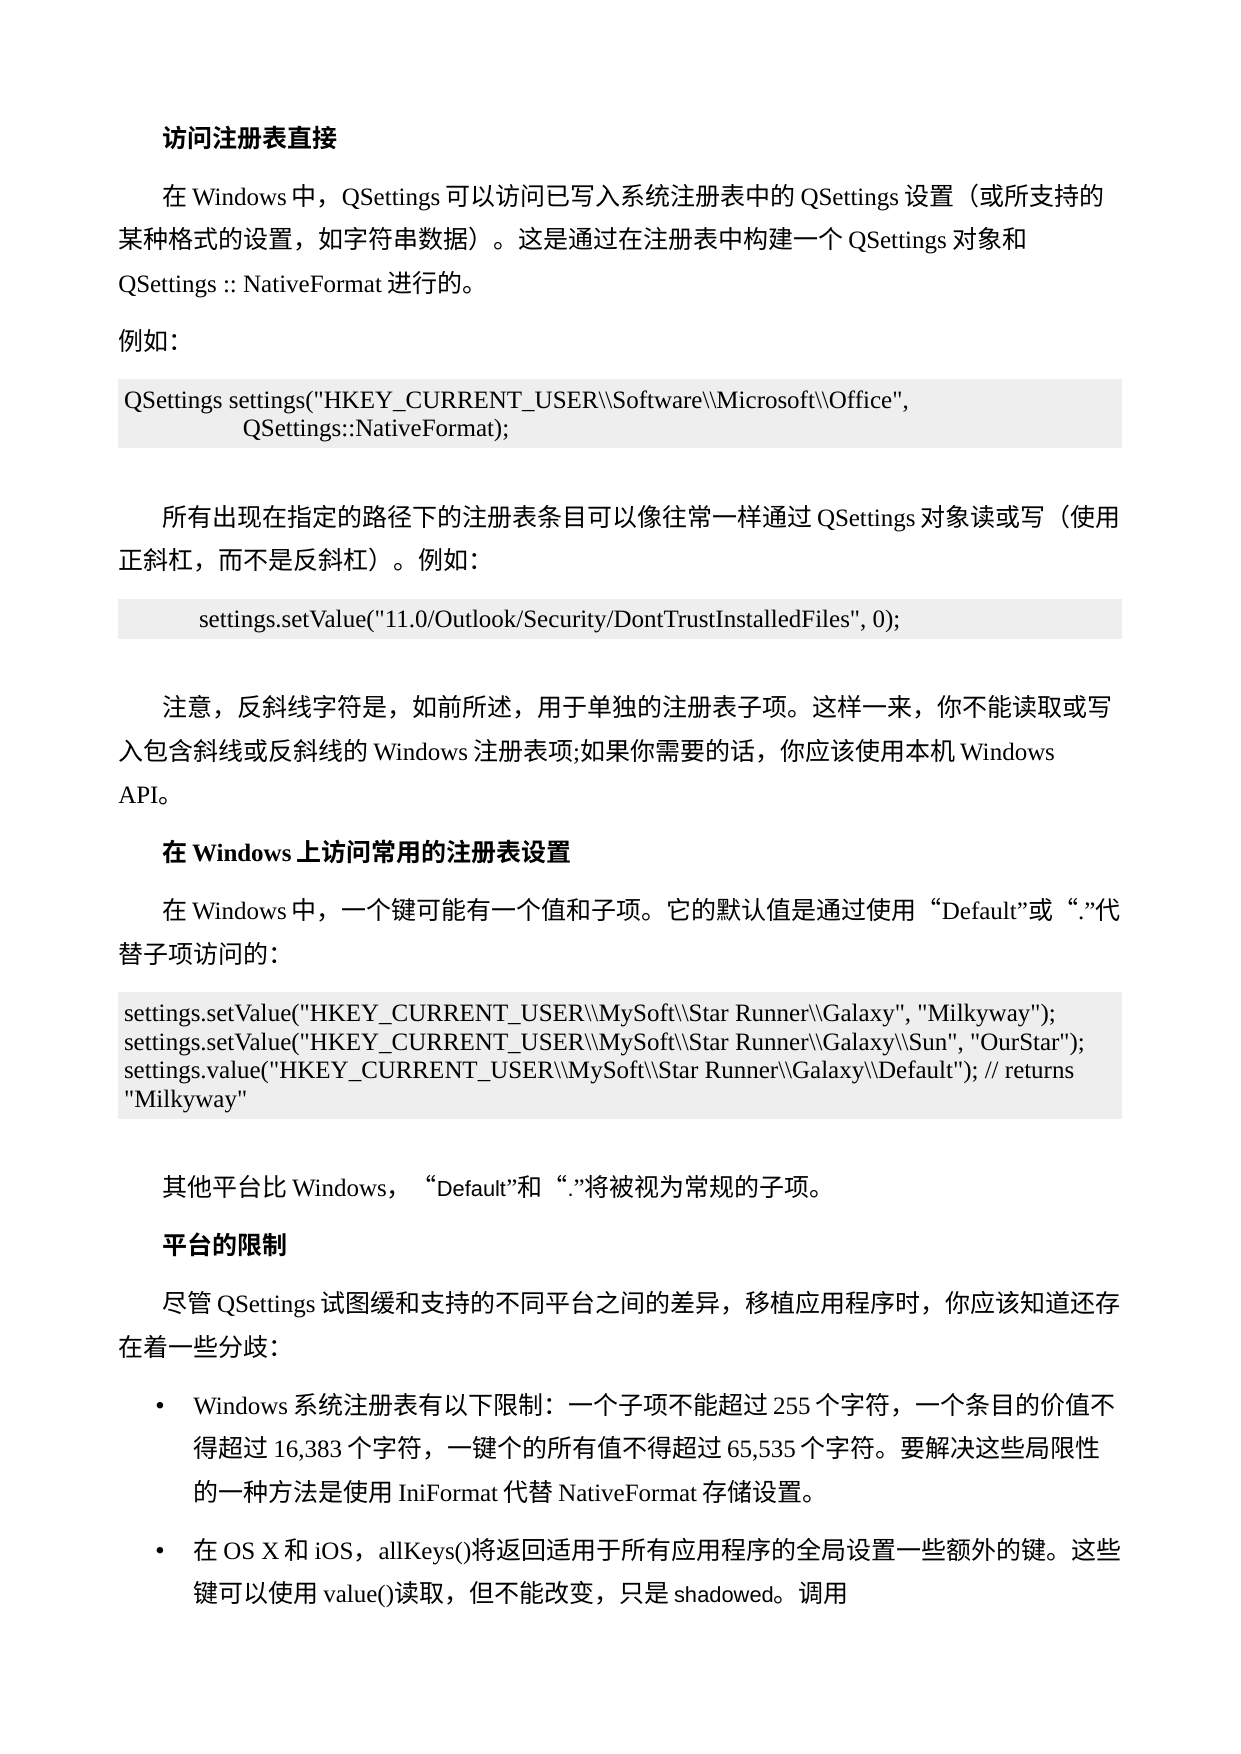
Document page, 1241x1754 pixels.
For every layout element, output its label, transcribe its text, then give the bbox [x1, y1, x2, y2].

text 访问注册表直接 [118, 118, 1122, 154]
text 平台的限制 [118, 1226, 1122, 1262]
text 注意，反斜线字符是，如前所述，用于单独的注册表子项。这样一来，你不能读取或写入包含斜线或反斜线的Windows注册表项;如果你需要的话，你应该使用本机Windows API。 [118, 688, 1122, 811]
text 例如： [118, 321, 1122, 357]
text 尽管QSettings试图缓和支持的不同平台之间的差异，移植应用程序时，你应该知道还存在着一些分歧： [118, 1284, 1122, 1363]
table_header QSettings settings("HKEY_CURRENT_USER\\Software\\Microsoft\\Office", QSettings::NativeFormat); [118, 379, 1122, 448]
list Windows系统注册表有以下限制：一个子项不能超过255个字符，一个条目的价值不得超过16,383个字符，一键个的所有值不得超过65,535个字符。要解决这些局限性的一种方法是使用IniFormat代替NativeFormat存储设置。 [156, 1385, 1122, 1508]
text 其他平台比Windows，“Default”和“.”将被视为常规的子项。 [118, 1168, 1122, 1204]
text 在Windows中，QSettings可以访问已写入系统注册表中的QSettings设置（或所支持的某种格式的设置，如字符串数据）。这是通过在注册表中构建一个QSettings对象和QSettings :: NativeFormat进行的。 [118, 176, 1122, 299]
text 所有出现在指定的路径下的注册表条目可以像往常一样通过QSettings对象读或写（使用正斜杠，而不是反斜杠）。例如： [118, 497, 1122, 577]
table_header settings.setValue("HKEY_CURRENT_USER\\MySoft\\Star Runner\\Galaxy", "Milkyway"); settings.setValue("HKEY_CURRENT_USER\\MySoft\\Star Runner\\Galaxy\\Sun", "OurStar"); settings.value("HKEY_CURRENT_USER\\MySoft\\Star Runner\\Galaxy\\Default"); // returns "Milkyway" [118, 992, 1122, 1119]
list 在OS X和iOS，allKeys()将返回适用于所有应用程序的全局设置一些额外的键。这些键可以使用value()读取，但不能改变，只是shadowed。调用 [156, 1530, 1122, 1610]
text 在Windows中，一个键可能有一个值和子项。它的默认值是通过使用“Default”或“.”代替子项访问的： [118, 891, 1122, 970]
table_header settings.setValue("11.0/Outlook/Security/DontTrustInstalledFiles", 0); [118, 599, 1122, 639]
text 在Windows上访问常用的注册表设置 [118, 833, 1122, 869]
